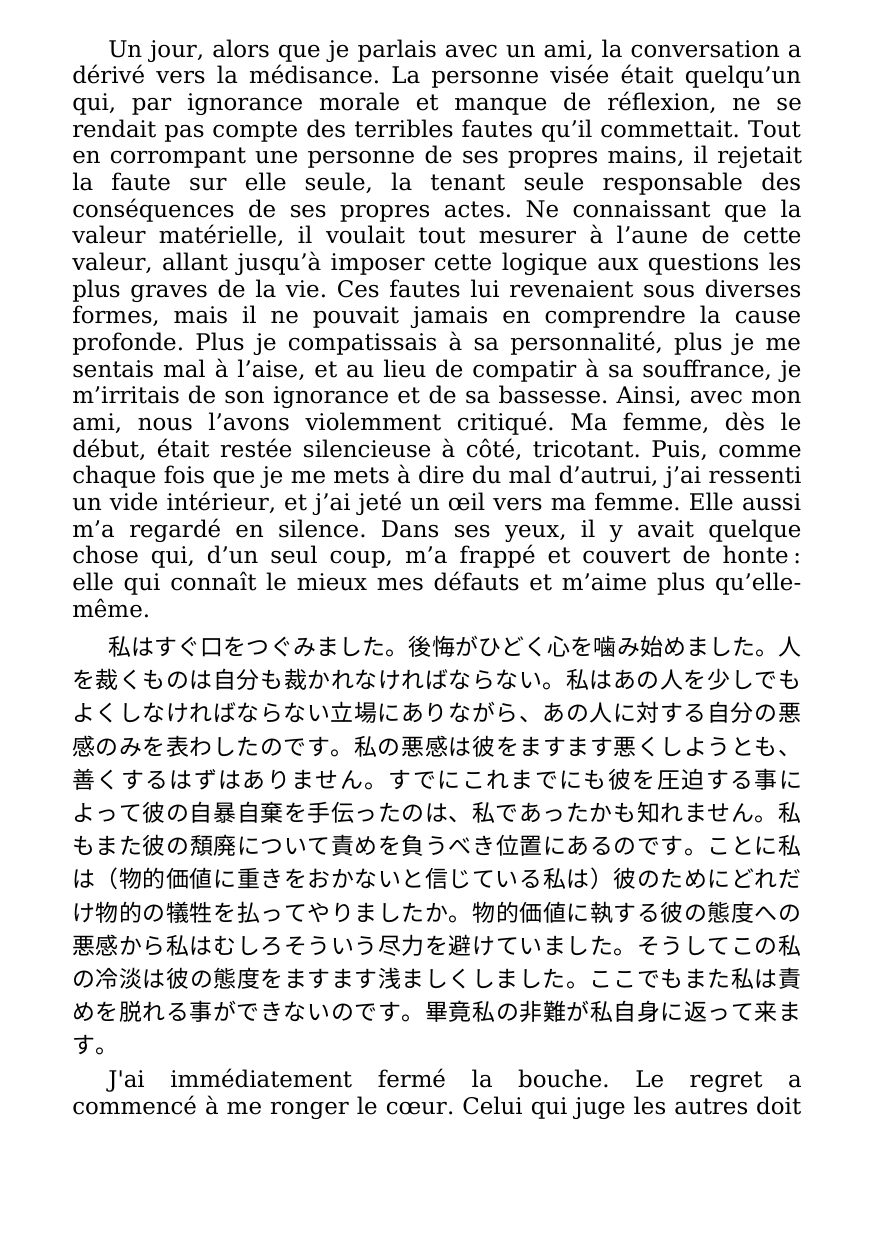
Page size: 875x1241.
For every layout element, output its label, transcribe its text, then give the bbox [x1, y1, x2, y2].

text Un jour, alors que je parlais avec un ami, la conversation a dérivé vers la médisance. La personne visée était quelqu’un qui, par ignorance morale et manque de réflexion, ne se rendait pas compte des terribles fautes qu’il commettait. Tout en corrompant une personne de ses propres mains, il rejetait la faute sur elle seule, la tenant seule responsable des conséquences de ses propres actes. Ne connaissant que la valeur matérielle, il voulait tout mesurer à l’aune de cette valeur, allant jusqu’à imposer cette logique aux questions les plus graves de la vie. Ces fautes lui revenaient sous diverses formes, mais il ne pouvait jamais en comprendre la cause profonde. Plus je compatissais à sa personnalité, plus je me sentais mal à l’aise, et au lieu de compatir à sa souffrance, je m’irritais de son ignorance et de sa bassesse. Ainsi, avec mon ami, nous l’avons violemment critiqué. Ma femme, dès le début, était restée silencieuse à côté, tricotant. Puis, comme chaque fois que je me mets à dire du mal d’autrui, j’ai ressenti un vide intérieur, et j’ai jeté un œil vers ma femme. Elle aussi m’a regardé en silence. Dans ses yeux, il y avait quelque chose qui, d’un seul coup, m’a frappé et couvert de honte : elle qui connaît le mieux mes défauts et m’aime plus qu’elle-même. [72, 36, 802, 623]
text J'ai immédiatement fermé la bouche. Le regret a commencé à me ronger le cœur. Celui qui juge les autres doit [72, 1067, 802, 1120]
text 私はすぐ口をつぐみました。後悔がひどく心を噛み始めました。人を裁くものは自分も裁かれなければならない。私はあの人を少しでもよくしなければならない立場にありながら、あの人に対する自分の悪感のみを表わしたのです。私の悪感は彼をますます悪くしようとも、善くするはずはありません。すでにこれまでにも彼を圧迫する事によって彼の自暴自棄を手伝ったのは、私であったかも知れません。私もまた彼の頽廃について責めを負うべき位置にあるのです。ことに私は（物的価値に重きをおかないと信じている私は）彼のためにどれだけ物的の犠牲を払ってやりましたか。物的価値に執する彼の態度への悪感から私はむしろそういう尽力を避けていました。そうしてこの私の冷淡は彼の態度をますます浅ましくしました。ここでもまた私は責めを脱れる事ができないのです。畢竟私の非難が私自身に返って来ます。 [72, 629, 802, 1061]
